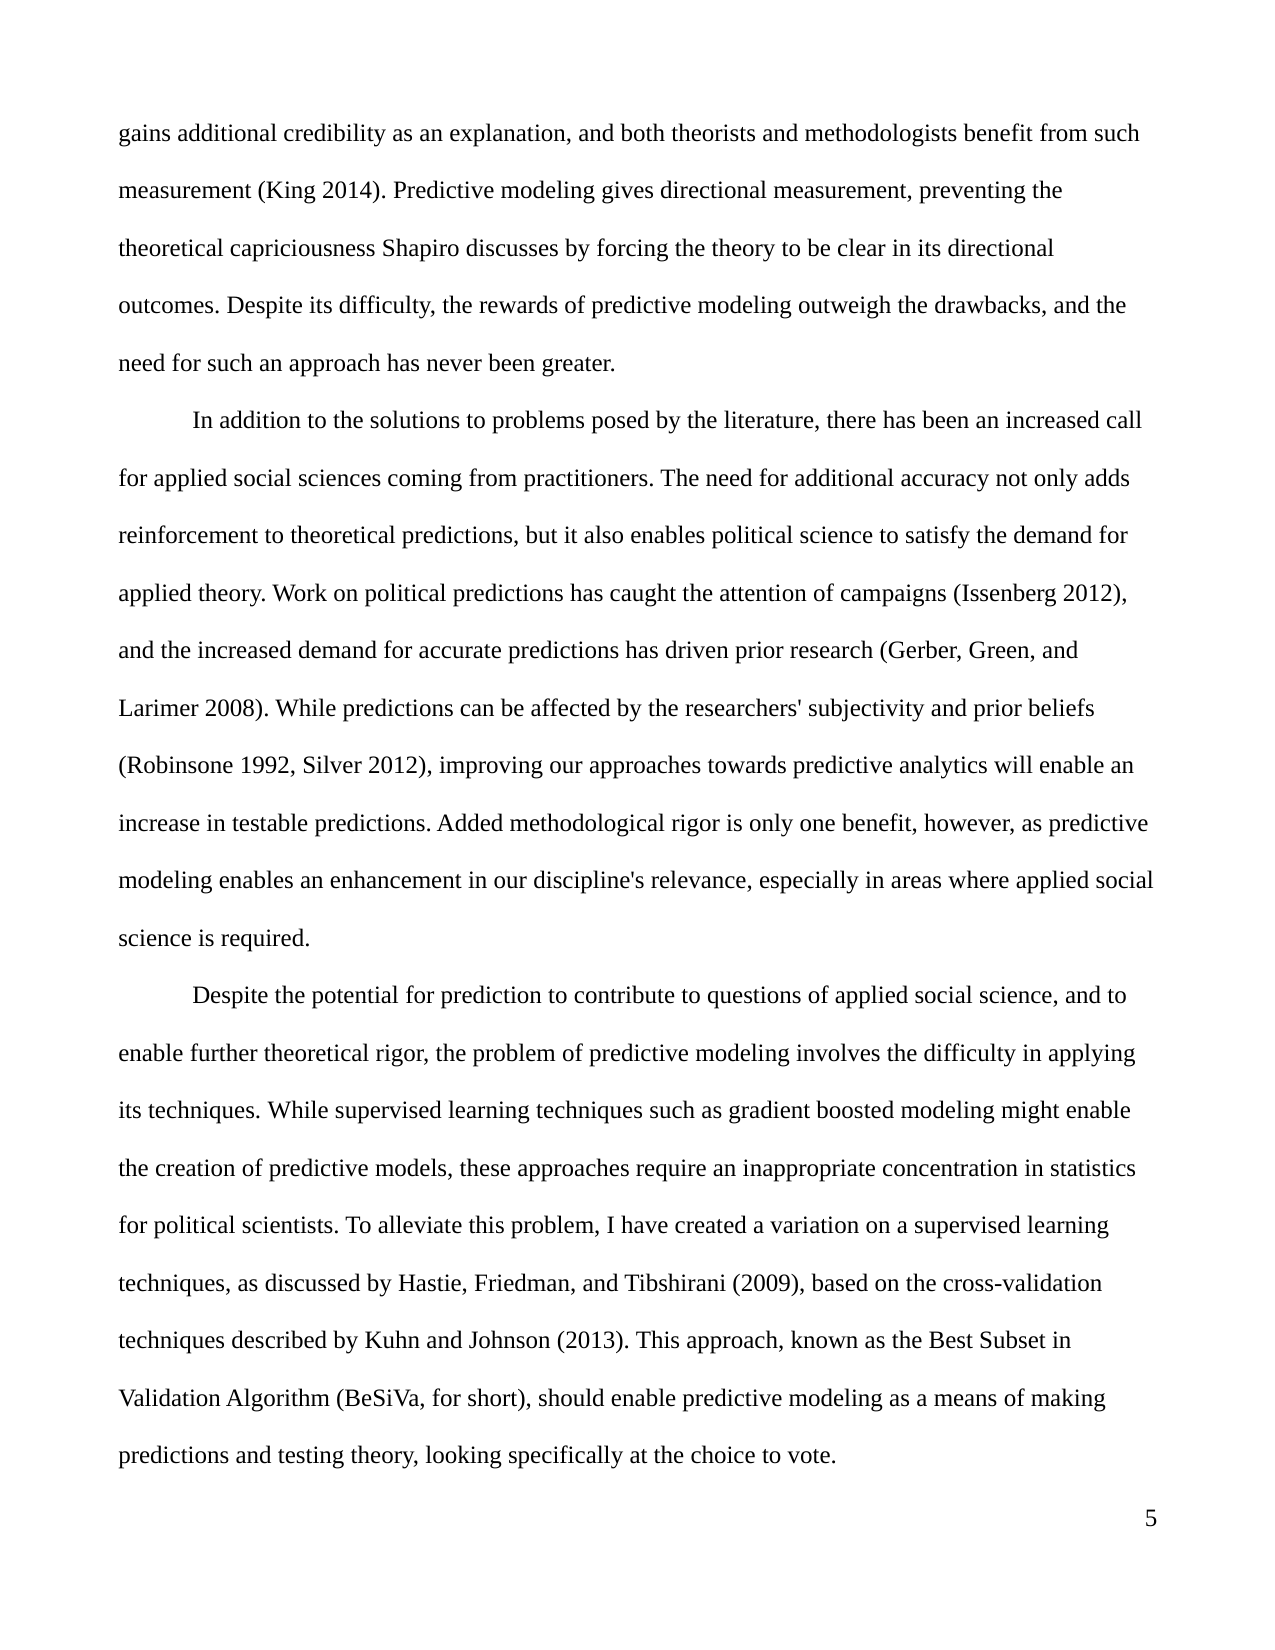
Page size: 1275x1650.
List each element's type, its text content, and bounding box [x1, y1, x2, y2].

text In addition to the solutions to problems posed by the literature, there has been an increased call for applied social sciences coming from practitioners. The need for additional accuracy not only adds reinforcement to theoretical predictions, but it also enables political science to satisfy the demand for applied theory. Work on political predictions has caught the attention of campaigns (Issenberg 2012), and the increased demand for accurate predictions has driven prior research (Gerber, Green, and Larimer 2008). While predictions can be affected by the researchers' subjectivity and prior beliefs (Robinsone 1992, Silver 2012), improving our approaches towards predictive analytics will enable an increase in testable predictions. Added methodological rigor is only one benefit, however, as predictive modeling enables an enhancement in our discipline's relevance, especially in areas where applied social science is required. [118, 406, 1157, 952]
text gains additional credibility as an explanation, and both theorists and methodologists benefit from such measurement (King 2014). Predictive modeling gives directional measurement, preventing the theoretical capriciousness Shapiro discusses by forcing the theory to be clear in its directional outcomes. Despite its difficulty, the rewards of predictive modeling outweigh the drawbacks, and the need for such an approach has never been greater. [118, 118, 1157, 377]
text Despite the potential for prediction to contribute to questions of applied social science, and to enable further theoretical rigor, the problem of predictive modeling involves the difficulty in applying its techniques. While supervised learning techniques such as gradient boosted modeling might enable the creation of predictive models, these approaches require an inappropriate concentration in statistics for political scientists. To alleviate this problem, I have created a variation on a supervised learning techniques, as discussed by Hastie, Friedman, and Tibshirani (2009), based on the cross-validation techniques described by Kuhn and Johnson (2013). This approach, known as the Best Subset in Validation Algorithm (BeSiVa, for short), should enable predictive modeling as a means of making predictions and testing theory, looking specifically at the choice to vote. [118, 981, 1157, 1469]
